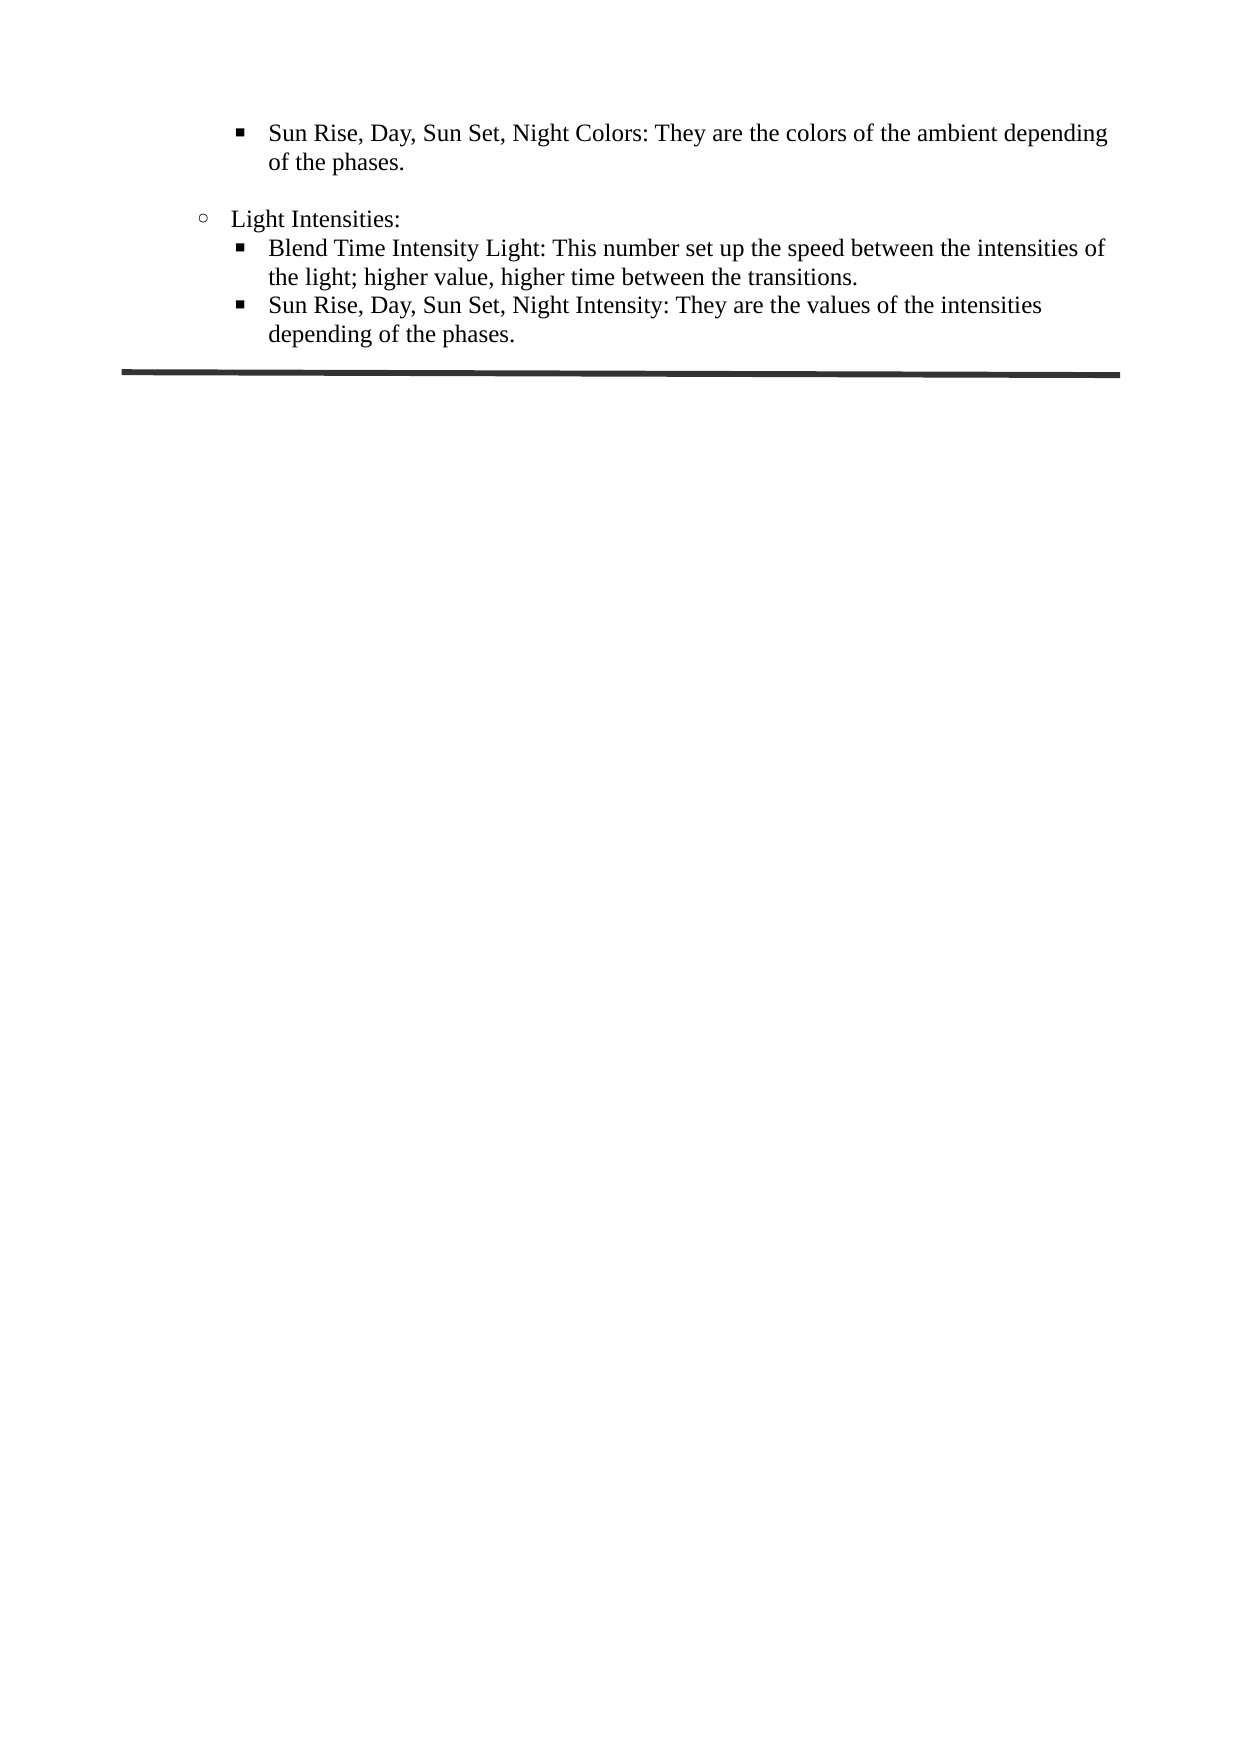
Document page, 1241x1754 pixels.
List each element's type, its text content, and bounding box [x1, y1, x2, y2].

list Light Intensities: [193, 204, 1122, 233]
list Blend Time Intensity Light: This number set up the speed between the intensities of the light; higher value, higher time between the transitions. [231, 233, 1122, 291]
list Sun Rise, Day, Sun Set, Night Colors: They are the colors of the ambient depending of the phases. [231, 118, 1122, 176]
list Sun Rise, Day, Sun Set, Night Intensity: They are the values of the intensities depending of the phases. [231, 291, 1122, 348]
